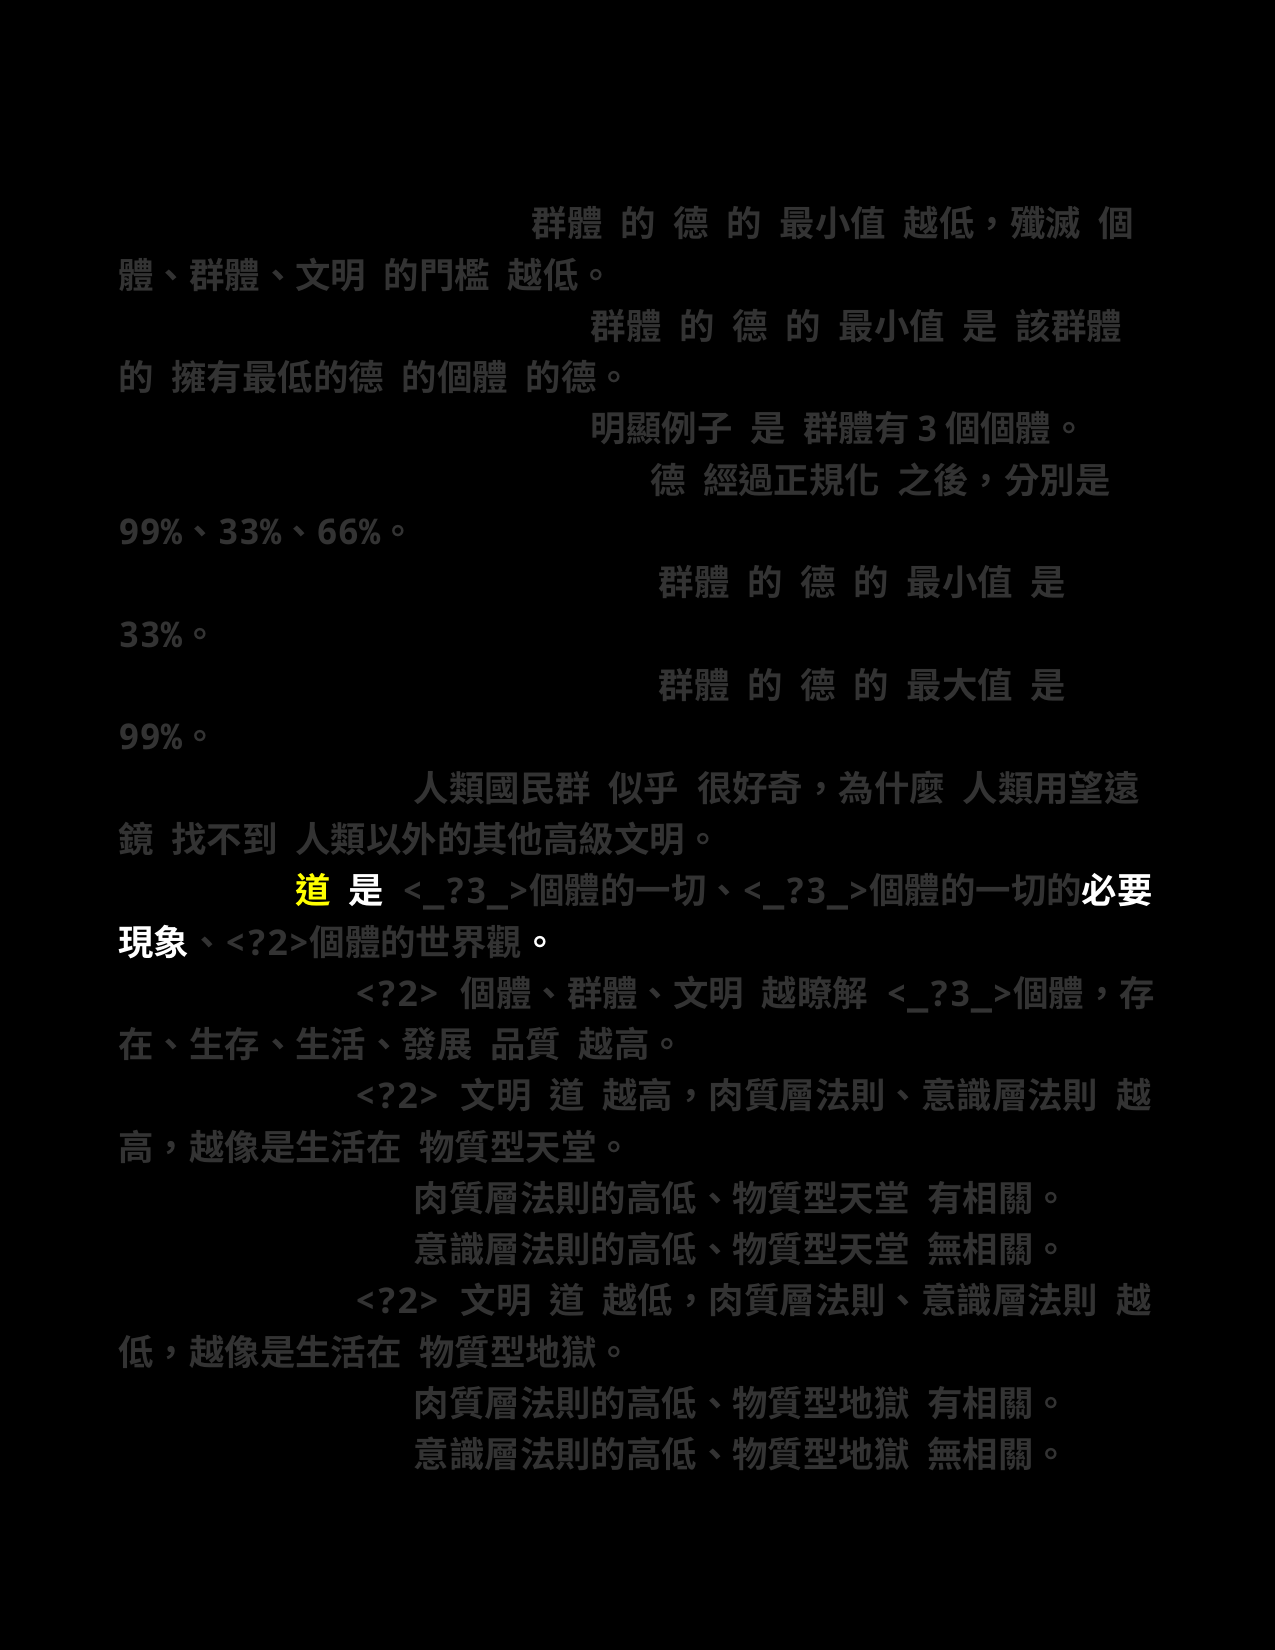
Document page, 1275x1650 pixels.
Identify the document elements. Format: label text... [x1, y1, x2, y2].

text 群體 的 德 的 最小值 是 33%。 [118, 555, 1157, 657]
text 德 經過正規化 之後，分別是 99%、33%、66%。 [118, 452, 1157, 555]
text 肉質層法則的高低、物質型天堂 有相關。 [118, 1170, 1157, 1222]
text 意識層法則的高低、物質型地獄 無相關。 [118, 1427, 1157, 1478]
text 意識層法則的高低、物質型天堂 無相關。 [118, 1222, 1157, 1273]
text <?2> 文明 道 越高，肉質層法則、意識層法則 越高，越像是生活在 物質型天堂。 [118, 1068, 1157, 1170]
text 肉質層法則的高低、物質型地獄 有相關。 [118, 1376, 1157, 1427]
text <?2> 文明 道 越低，肉質層法則、意識層法則 越低，越像是生活在 物質型地獄。 [118, 1273, 1157, 1376]
text 明顯例子 是 群體有3個個體。 [118, 401, 1157, 452]
text 群體 的 德 的 最小值 越低，殲滅 個體、群體、文明 的門檻 越低。 [118, 196, 1157, 298]
text 人類國民群 似乎 很好奇，為什麼 人類用望遠鏡 找不到 人類以外的其他高級文明。 [118, 760, 1157, 862]
text 群體 的 德 的 最大值 是 99%。 [118, 657, 1157, 760]
text 道 是 <_?3_>個體的一切、<_?3_>個體的一切的必要現象、<?2>個體的世界觀。 [118, 862, 1157, 965]
text 群體 的 德 的 最小值 是 該群體 的 擁有最低的德 的個體 的德。 [118, 298, 1157, 401]
text <?2> 個體、群體、文明 越瞭解 <_?3_>個體，存在、生存、生活、發展 品質 越高。 [118, 965, 1157, 1068]
